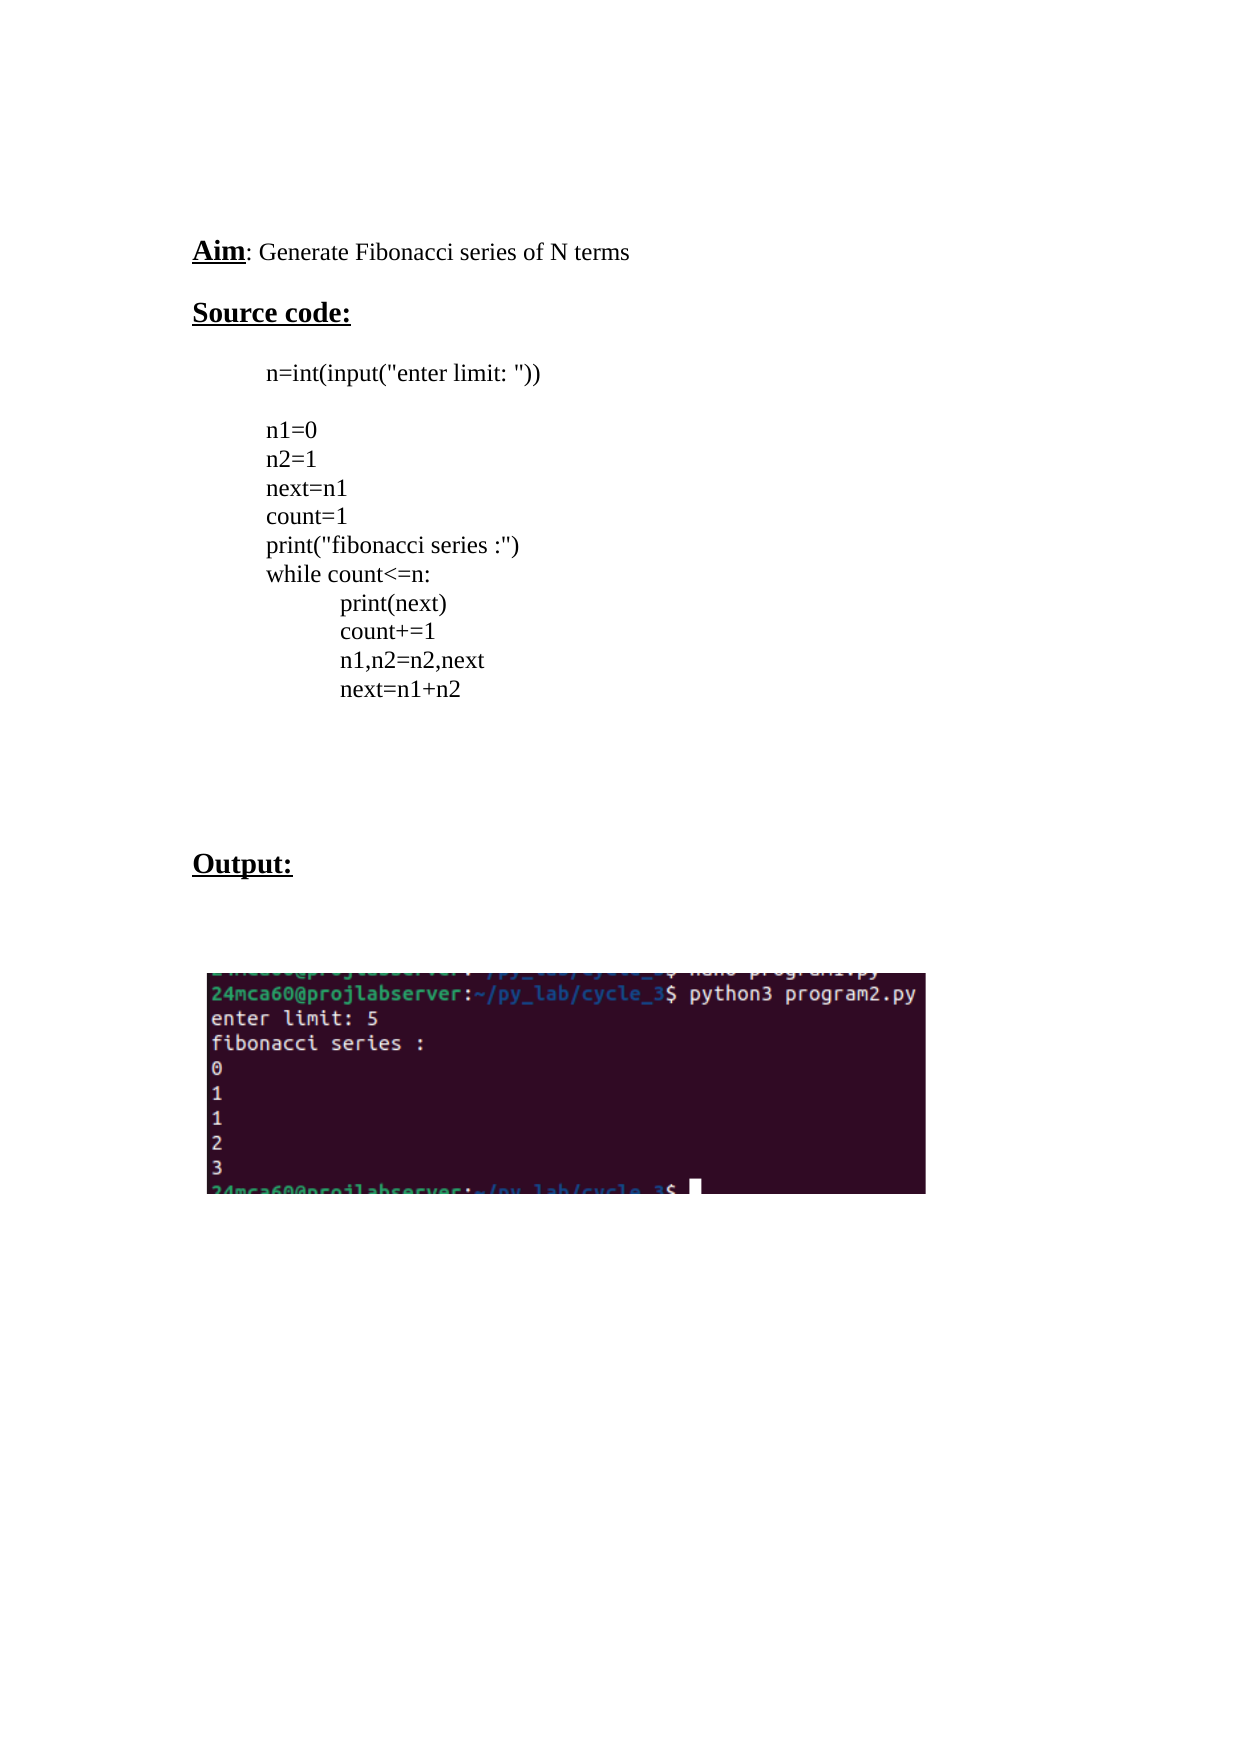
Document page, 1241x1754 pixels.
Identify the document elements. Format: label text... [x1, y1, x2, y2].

text next=n1 [118, 473, 1122, 501]
picture [206, 973, 926, 1194]
text next=n1+n2 [118, 674, 1122, 703]
text count=1 [118, 501, 1122, 530]
text n1=0 [118, 415, 1122, 444]
text Source code: [118, 295, 1122, 329]
text Aim: Generate Fibonacci series of N terms [118, 233, 1122, 267]
text while count<=n: [118, 559, 1122, 588]
text count+=1 [118, 616, 1122, 645]
text print(next) [118, 588, 1122, 616]
text Output: [118, 846, 1122, 880]
text n=int(input("enter limit: ")) [118, 358, 1122, 386]
text n2=1 [118, 444, 1122, 473]
text print("fibonacci series :") [118, 530, 1122, 559]
text n1,n2=n2,next [118, 645, 1122, 674]
